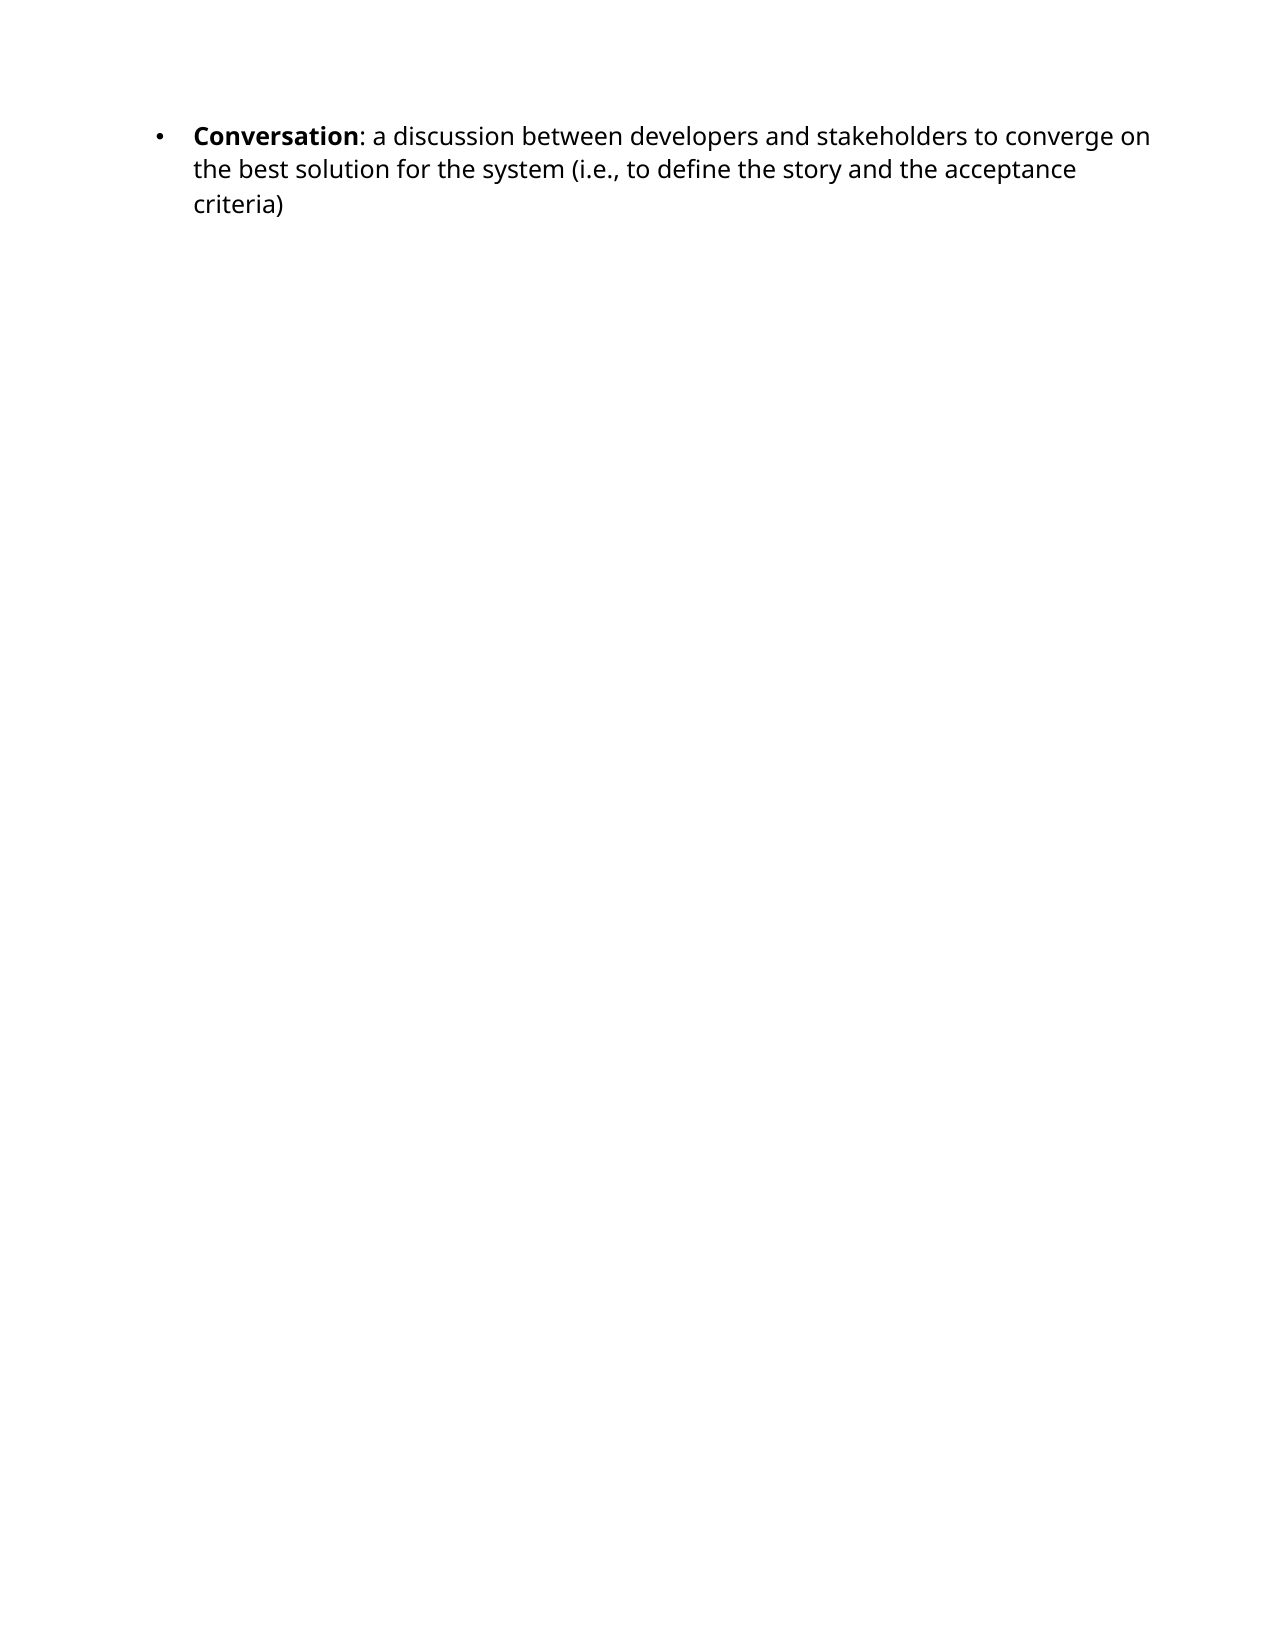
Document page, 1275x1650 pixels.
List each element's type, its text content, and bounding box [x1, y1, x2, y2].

list Conversation: a discussion between developers and stakeholders to converge on the best solution for the system (i.e., to define the story and the acceptance criteria) [156, 118, 1157, 220]
